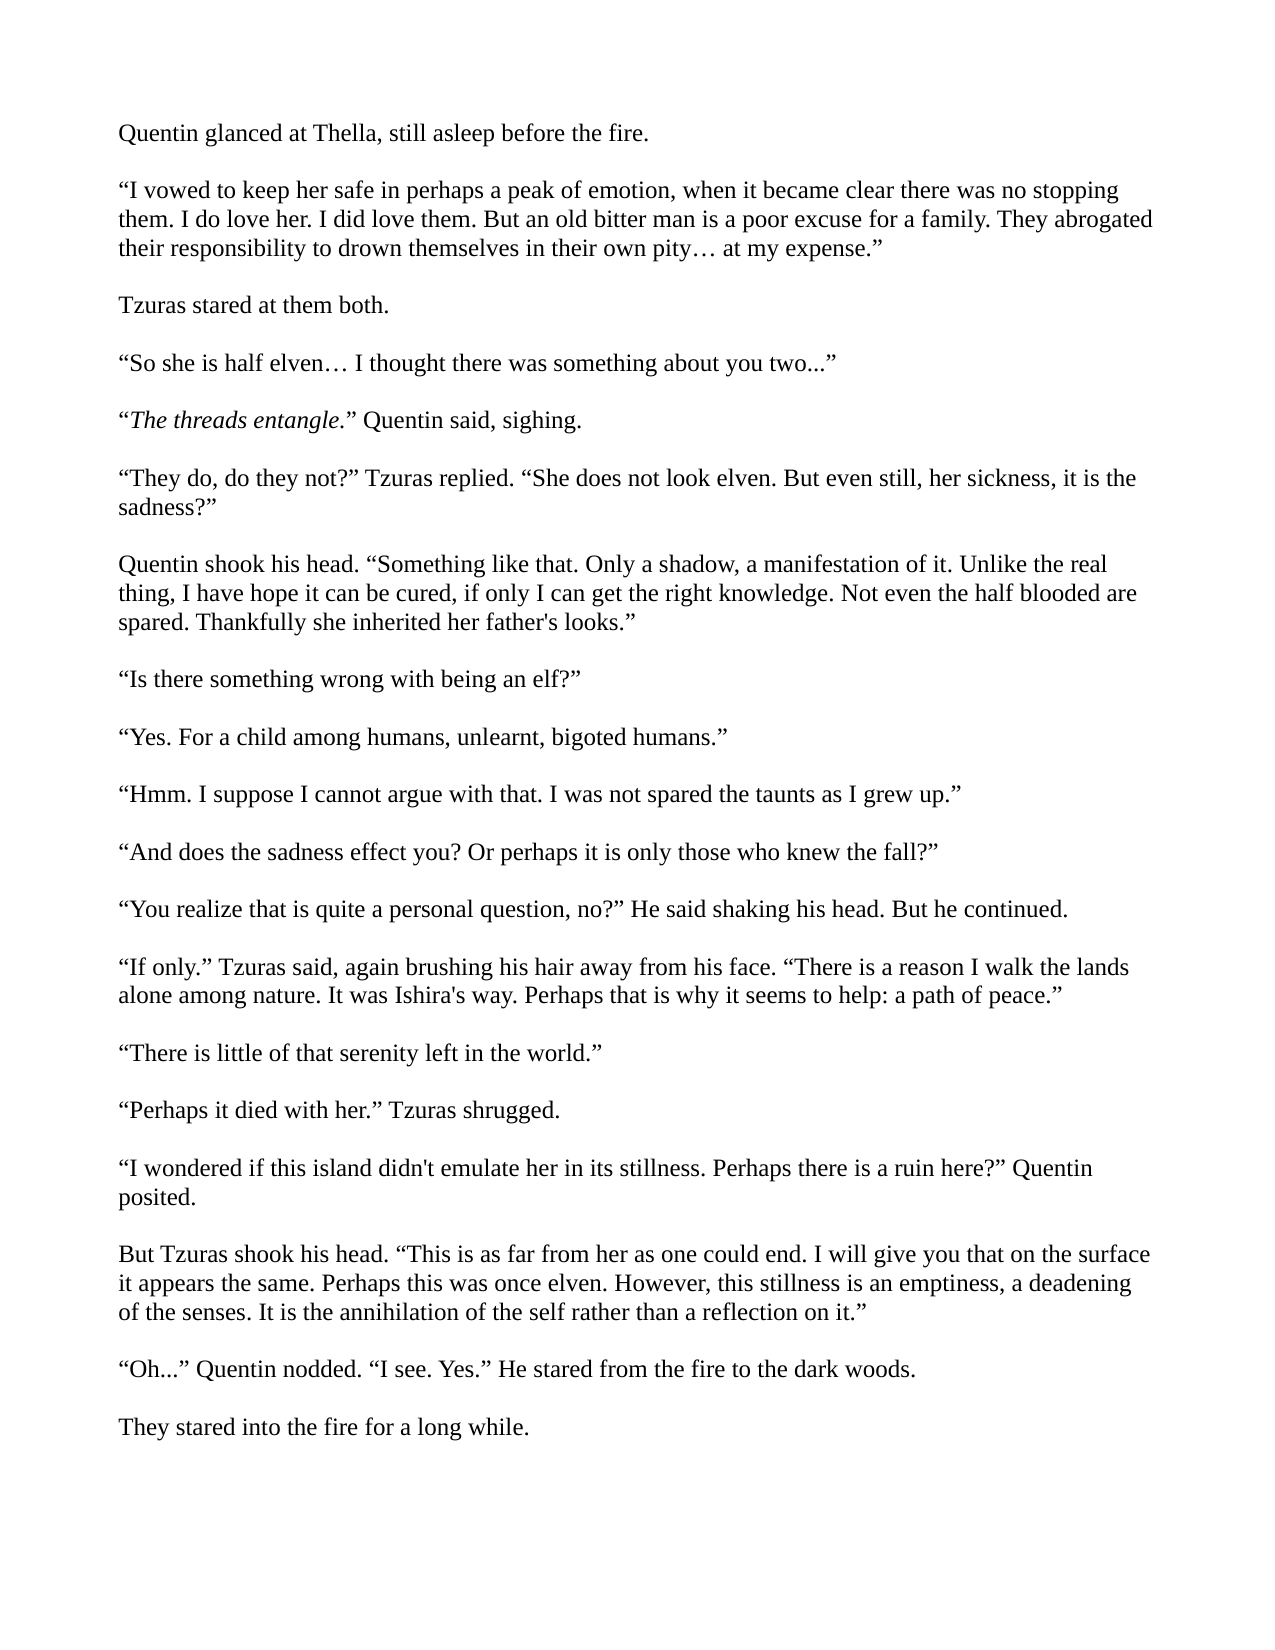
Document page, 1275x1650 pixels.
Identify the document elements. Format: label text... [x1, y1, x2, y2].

text “The threads entangle.” Quentin said, sighing. [118, 406, 1157, 434]
text “I vowed to keep her safe in perhaps a peak of emotion, when it became clear there was no stopping them. I do love her. I did love them. But an old bitter man is a poor excuse for a family. They abrogated their responsibility to drown themselves in their own pity… at my expense.” [118, 176, 1157, 262]
text “And does the sadness effect you? Or perhaps it is only those who knew the fall?” [118, 837, 1157, 866]
text “Yes. For a child among humans, unlearnt, bigoted humans.” [118, 722, 1157, 751]
text “They do, do they not?” Tzuras replied. “She does not look elven. But even still, her sickness, it is the sadness?” [118, 463, 1157, 521]
text “So she is half elven… I thought there was something about you two...” [118, 348, 1157, 377]
text But Tzuras shook his head. “This is as far from her as one could end. I will give you that on the surface it appears the same. Perhaps this was once elven. However, this stillness is an emptiness, a deadening of the senses. It is the annihilation of the self rather than a reflection on it.” [118, 1239, 1157, 1326]
text “Is there something wrong with being an elf?” [118, 664, 1157, 693]
text Tzuras stared at them both. [118, 291, 1157, 319]
text “If only.” Tzuras said, again brushing his hair away from his face. “There is a reason I walk the lands alone among nature. It was Ishira's way. Perhaps that is why it seems to help: a path of peace.” [118, 952, 1157, 1009]
text “I wondered if this island didn't emulate her in its stillness. Perhaps there is a ruin here?” Quentin posited. [118, 1153, 1157, 1211]
text Quentin glanced at Thella, still asleep before the fire. [118, 118, 1157, 147]
text “There is little of that serenity left in the world.” [118, 1038, 1157, 1067]
text “Hmm. I suppose I cannot argue with that. I was not spared the taunts as I grew up.” [118, 779, 1157, 808]
text “You realize that is quite a personal question, no?” He said shaking his head. But he continued. [118, 894, 1157, 923]
text Quentin shook his head. “Something like that. Only a shadow, a manifestation of it. Unlike the real thing, I have hope it can be cured, if only I can get the right knowledge. Not even the half blooded are spared. Thankfully she inherited her father's looks.” [118, 549, 1157, 636]
text “Oh...” Quentin nodded. “I see. Yes.” He stared from the fire to the dark woods. [118, 1354, 1157, 1383]
text They stared into the fire for a long while. [118, 1412, 1157, 1441]
text “Perhaps it died with her.” Tzuras shrugged. [118, 1096, 1157, 1124]
